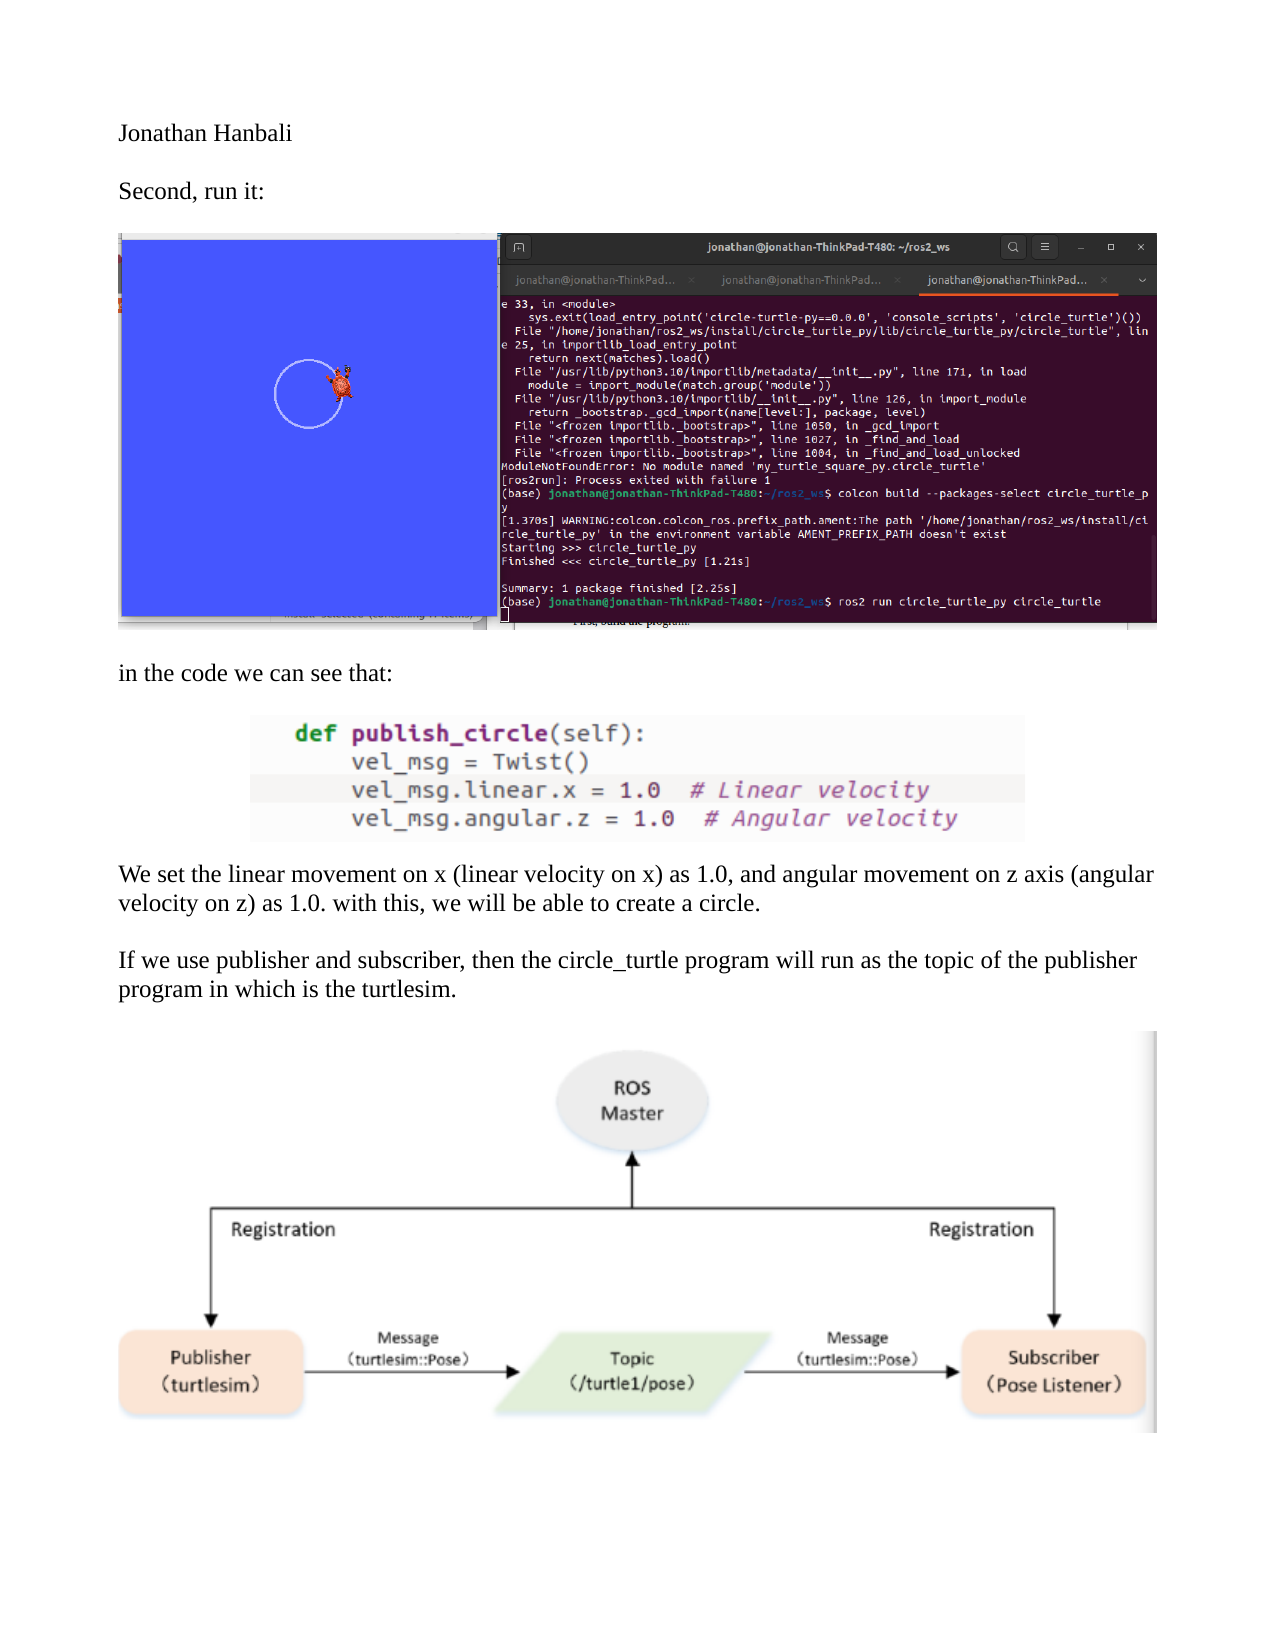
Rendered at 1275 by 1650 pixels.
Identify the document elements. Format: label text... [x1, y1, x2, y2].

picture [250, 715, 1025, 842]
picture [118, 233, 1157, 630]
text We set the linear movement on x (linear velocity on x) as 1.0, and angular movement on z axis (angular velocity on z) as 1.0. with this, we will be able to create a circle. [118, 859, 1157, 917]
text If we use publisher and subscriber, then the circle_turtle program will run as the topic of the publisher program in which is the turtlesim. [118, 946, 1157, 1003]
picture [118, 1031, 1157, 1433]
text in the code we can see that: [118, 658, 1157, 716]
text Second, run it: [118, 176, 1157, 233]
